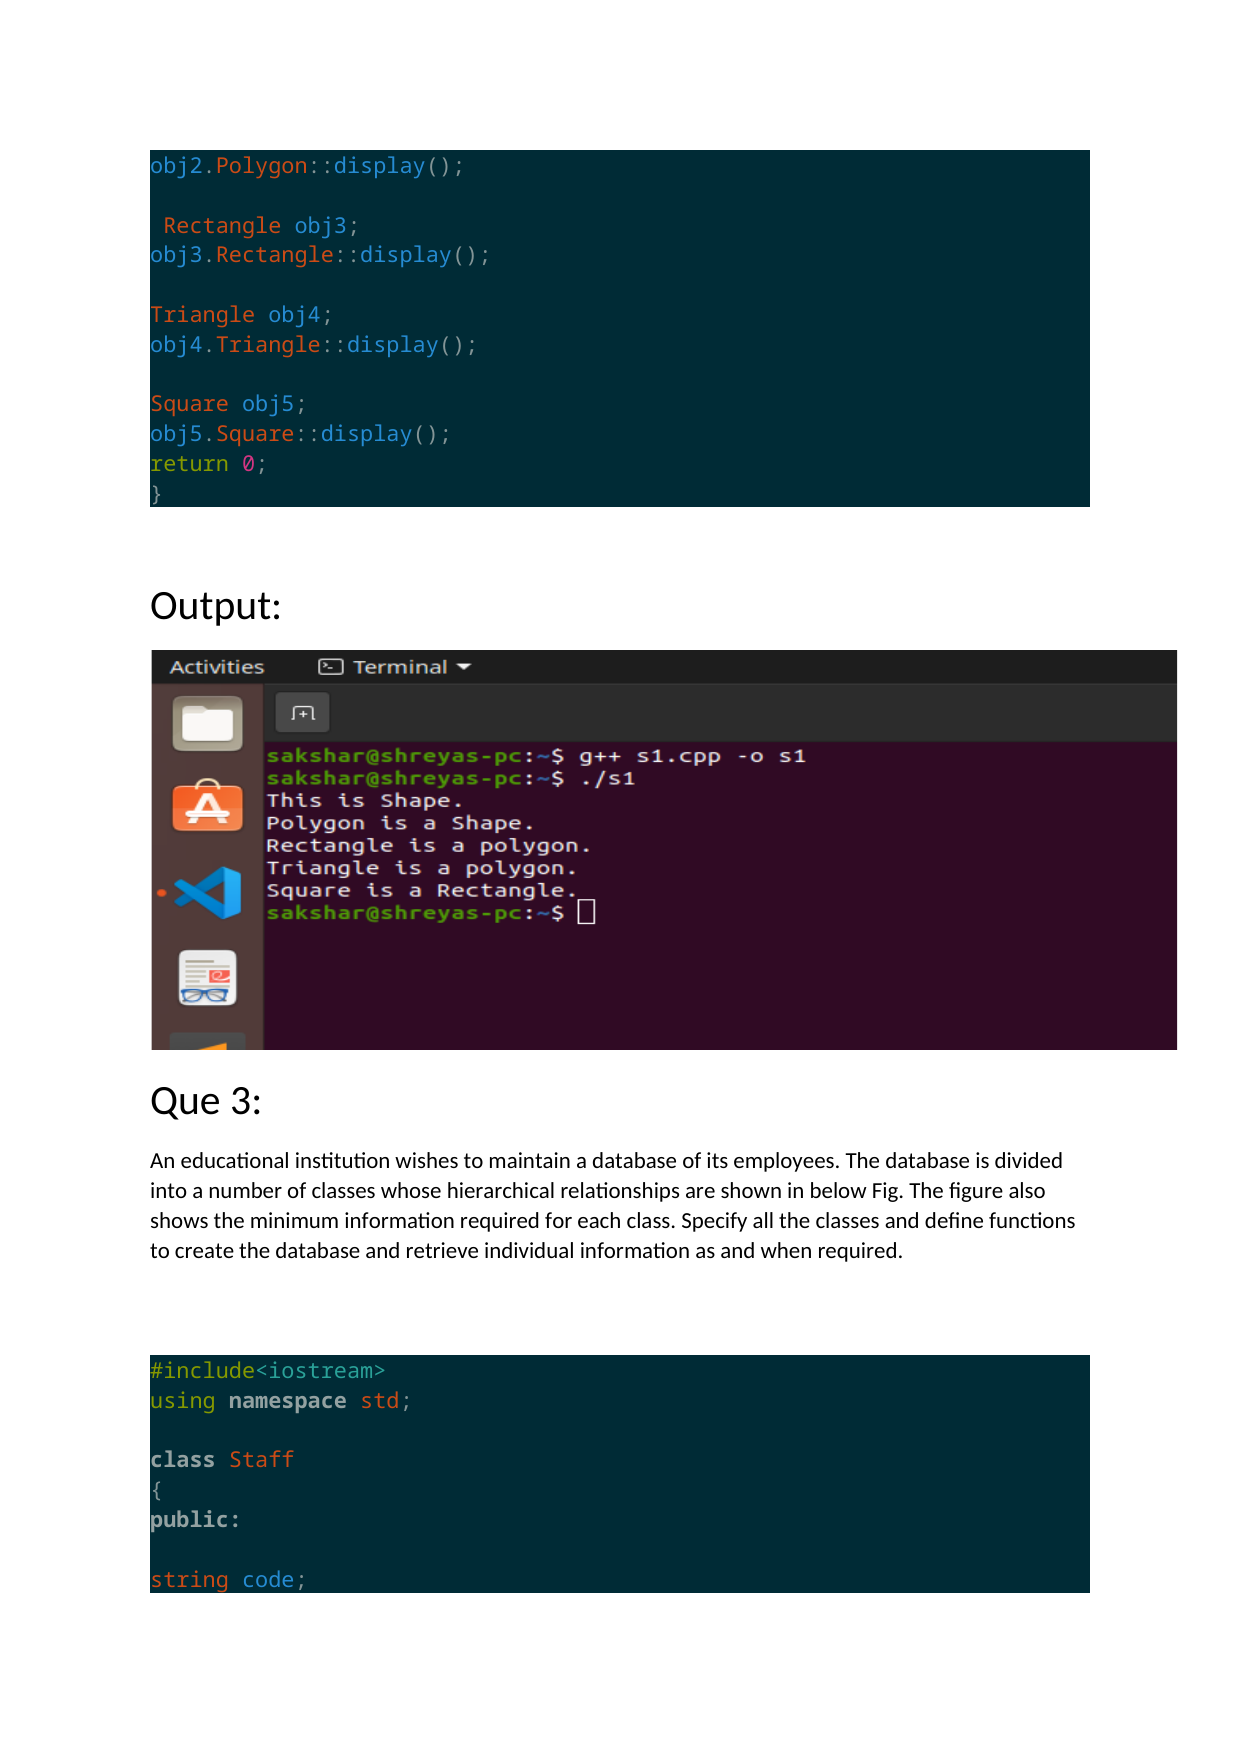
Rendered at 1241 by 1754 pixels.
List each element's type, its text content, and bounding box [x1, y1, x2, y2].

text obj4.Triangle::display(); [150, 329, 1090, 358]
text Que 3: [150, 651, 1090, 1125]
text string code; [150, 1563, 1090, 1593]
text return 0; [150, 448, 1090, 478]
text obj3.Rectangle::display(); [150, 239, 1090, 269]
text obj5.Square::display(); [150, 418, 1090, 448]
text Triangle obj4; [150, 299, 1090, 329]
text An educational institution wishes to maintain a database of its employees. The database is divided into a number of classes whose hierarchical relationships are shown in below Fig. The figure also shows the minimum information required for each class. Specify all the classes and define functions to create the database and retrieve individual information as and when required. [150, 1146, 1090, 1264]
text { [150, 1474, 1090, 1504]
text Rectangle obj3; [150, 209, 1090, 239]
text } [150, 478, 1090, 507]
text #include<iostream> [150, 1355, 1090, 1385]
text using namespace std; [150, 1385, 1090, 1414]
text public: [150, 1504, 1090, 1534]
text Output: [150, 579, 1090, 630]
text class Staff [150, 1444, 1090, 1474]
text obj2.Polygon::display(); [150, 150, 1090, 180]
text Square obj5; [150, 388, 1090, 418]
